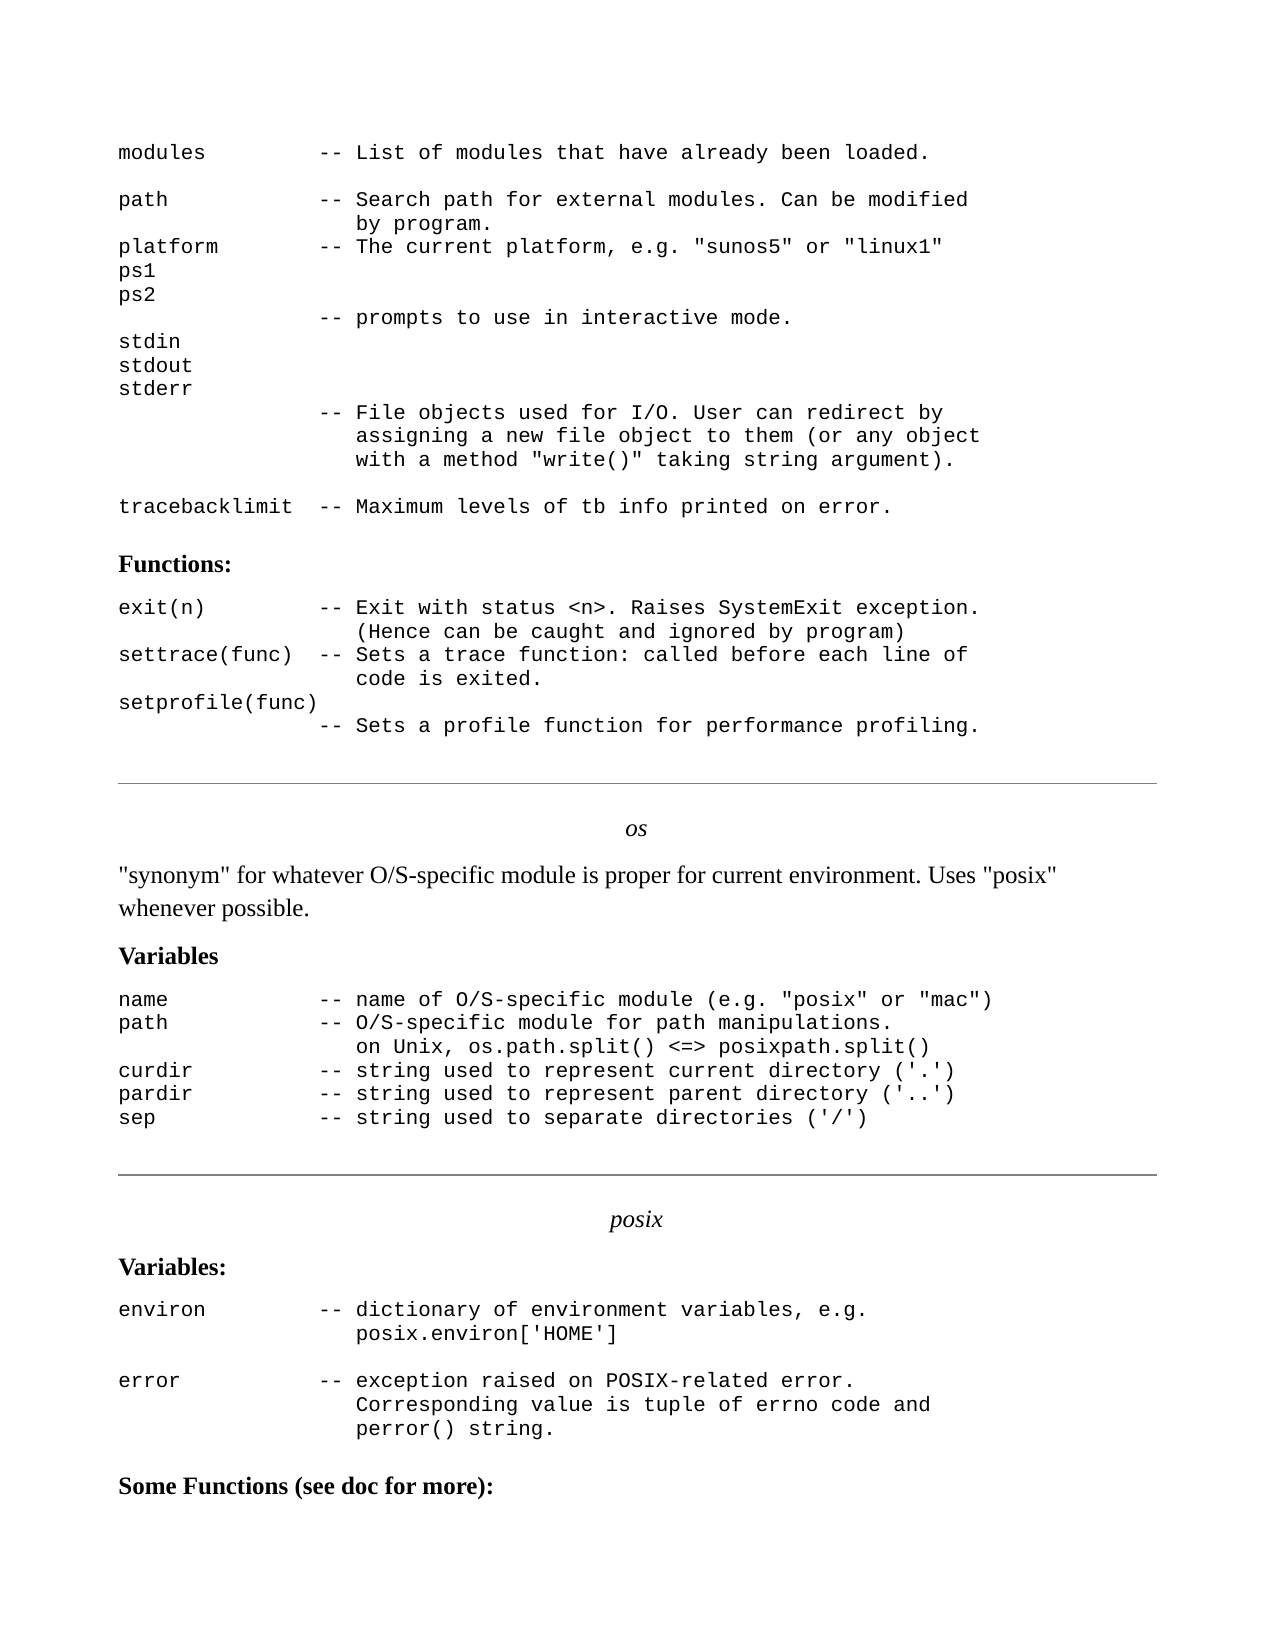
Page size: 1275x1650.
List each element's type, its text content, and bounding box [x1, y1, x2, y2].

text setprofile(func) [118, 692, 1157, 715]
text perror() string. [118, 1418, 1157, 1441]
text "synonym" for whatever O/S-specific module is proper for current environment. Uses "posix" whenever possible. [118, 860, 1157, 922]
text error -- exception raised on POSIX-related error. [118, 1370, 1157, 1394]
text platform -- The current platform, e.g. "sunos5" or "linux1" [118, 236, 1157, 260]
text (Hence can be caught and ignored by program) [118, 621, 1157, 644]
text exit(n) -- Exit with status <n>. Raises SystemExit exception. [118, 597, 1157, 621]
text tracebacklimit -- Maximum levels of tb info printed on error. [118, 496, 1157, 520]
text posix.environ['HOME'] [118, 1323, 1157, 1347]
text Variables [118, 941, 1157, 970]
text -- Sets a profile function for performance profiling. [118, 715, 1157, 739]
text stderr [118, 378, 1157, 402]
text sep -- string used to separate directories ('/') [118, 1107, 1157, 1131]
text ps1 [118, 260, 1157, 284]
text -- File objects used for I/O. User can redirect by [118, 402, 1157, 426]
text stdout [118, 354, 1157, 378]
text posix [118, 1204, 1157, 1233]
text settrace(func) -- Sets a trace function: called before each line of [118, 644, 1157, 668]
text Functions: [118, 549, 1157, 578]
text path -- O/S-specific module for path manipulations. [118, 1012, 1157, 1036]
text path -- Search path for external modules. Can be modified [118, 189, 1157, 213]
text ps2 [118, 284, 1157, 307]
text Some Functions (see doc for more): [118, 1471, 1157, 1499]
text curdir -- string used to represent current directory ('.') [118, 1059, 1157, 1083]
text modules -- List of modules that have already been loaded. [118, 142, 1157, 165]
text environ -- dictionary of environment variables, e.g. [118, 1299, 1157, 1323]
text by program. [118, 213, 1157, 236]
text -- prompts to use in interactive mode. [118, 307, 1157, 331]
text Corresponding value is tuple of errno code and [118, 1394, 1157, 1418]
text assigning a new file object to them (or any object [118, 426, 1157, 449]
text os [118, 813, 1157, 842]
text with a method "write()" taking string argument). [118, 449, 1157, 473]
text Variables: [118, 1252, 1157, 1281]
text name -- name of O/S-specific module (e.g. "posix" or "mac") [118, 989, 1157, 1012]
text pardir -- string used to represent parent directory ('..') [118, 1083, 1157, 1107]
text stdin [118, 331, 1157, 354]
text code is exited. [118, 668, 1157, 692]
text on Unix, os.path.split() <=> posixpath.split() [118, 1036, 1157, 1059]
